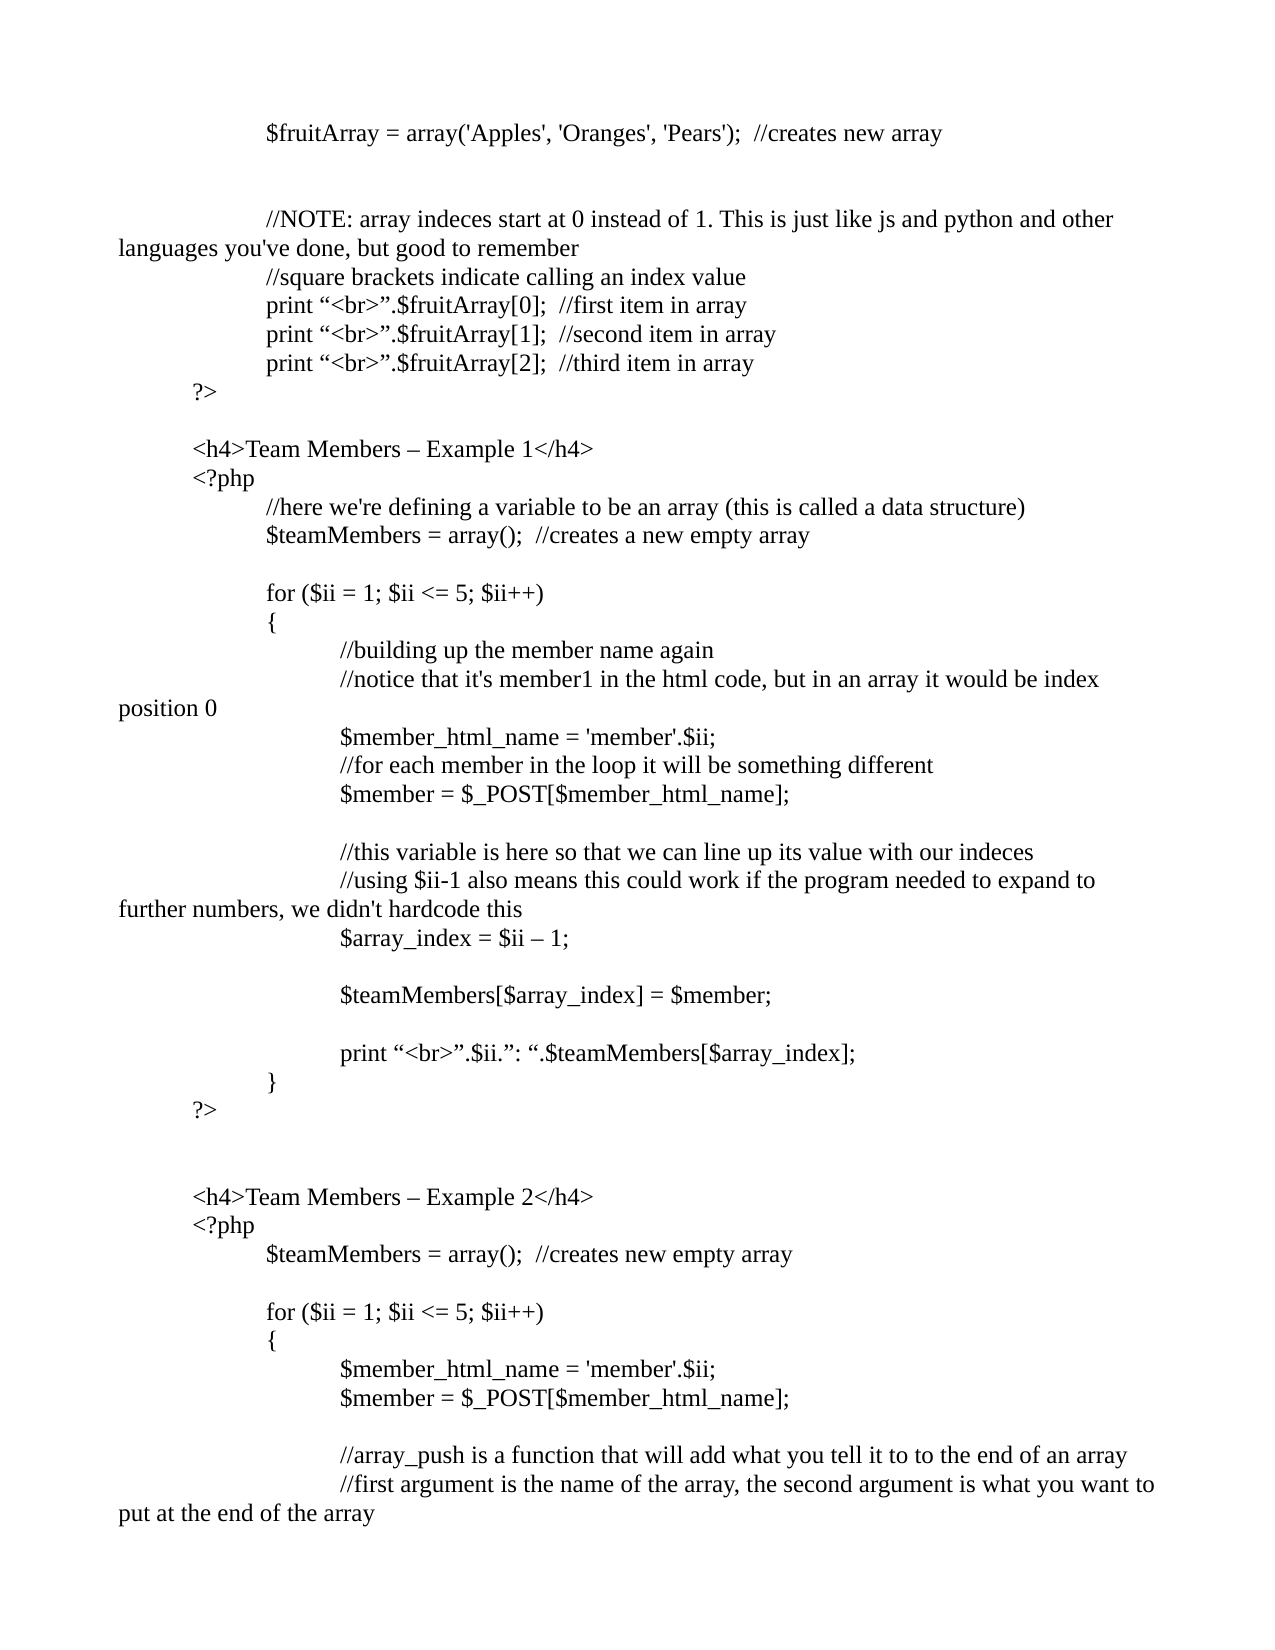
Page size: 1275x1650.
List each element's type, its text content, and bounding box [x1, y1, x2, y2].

text $member = $_POST[$member_html_name]; [118, 1383, 1157, 1412]
text ?> [118, 377, 1157, 406]
text print “<br>”.$fruitArray[1]; //second item in array [118, 319, 1157, 348]
text //building up the member name again [118, 636, 1157, 664]
text $member = $_POST[$member_html_name]; [118, 779, 1157, 808]
text //NOTE: array indeces start at 0 instead of 1. This is just like js and python and other languages you've done, but good to remember [118, 204, 1157, 262]
text //first argument is the name of the array, the second argument is what you want to put at the end of the array [118, 1469, 1157, 1527]
text $fruitArray = array('Apples', 'Oranges', 'Pears'); //creates new array [118, 118, 1157, 147]
text print “<br>”.$fruitArray[2]; //third item in array [118, 348, 1157, 377]
text <h4>Team Members – Example 1</h4> [118, 434, 1157, 463]
text //using $ii-1 also means this could work if the program needed to expand to further numbers, we didn't hardcode this [118, 866, 1157, 923]
text ?> [118, 1096, 1157, 1124]
text <h4>Team Members – Example 2</h4> [118, 1182, 1157, 1211]
text print “<br>”.$ii.”: “.$teamMembers[$array_index]; [118, 1038, 1157, 1067]
text //this variable is here so that we can line up its value with our indeces [118, 837, 1157, 866]
text $teamMembers = array(); //creates new empty array [118, 1239, 1157, 1268]
text <?php [118, 463, 1157, 492]
text print “<br>”.$fruitArray[0]; //first item in array [118, 291, 1157, 319]
text $member_html_name = 'member'.$ii; [118, 722, 1157, 751]
text } [118, 1067, 1157, 1096]
text //for each member in the loop it will be something different [118, 751, 1157, 779]
text //notice that it's member1 in the html code, but in an array it would be index position 0 [118, 664, 1157, 722]
text $teamMembers[$array_index] = $member; [118, 981, 1157, 1009]
text for ($ii = 1; $ii <= 5; $ii++) [118, 578, 1157, 607]
text <?php [118, 1211, 1157, 1239]
text for ($ii = 1; $ii <= 5; $ii++) [118, 1297, 1157, 1326]
text $member_html_name = 'member'.$ii; [118, 1354, 1157, 1383]
text //array_push is a function that will add what you tell it to to the end of an array [118, 1441, 1157, 1469]
text $array_index = $ii – 1; [118, 923, 1157, 952]
text { [118, 1326, 1157, 1354]
text //square brackets indicate calling an index value [118, 262, 1157, 291]
text //here we're defining a variable to be an array (this is called a data structure) [118, 492, 1157, 521]
text { [118, 607, 1157, 636]
text $teamMembers = array(); //creates a new empty array [118, 521, 1157, 549]
